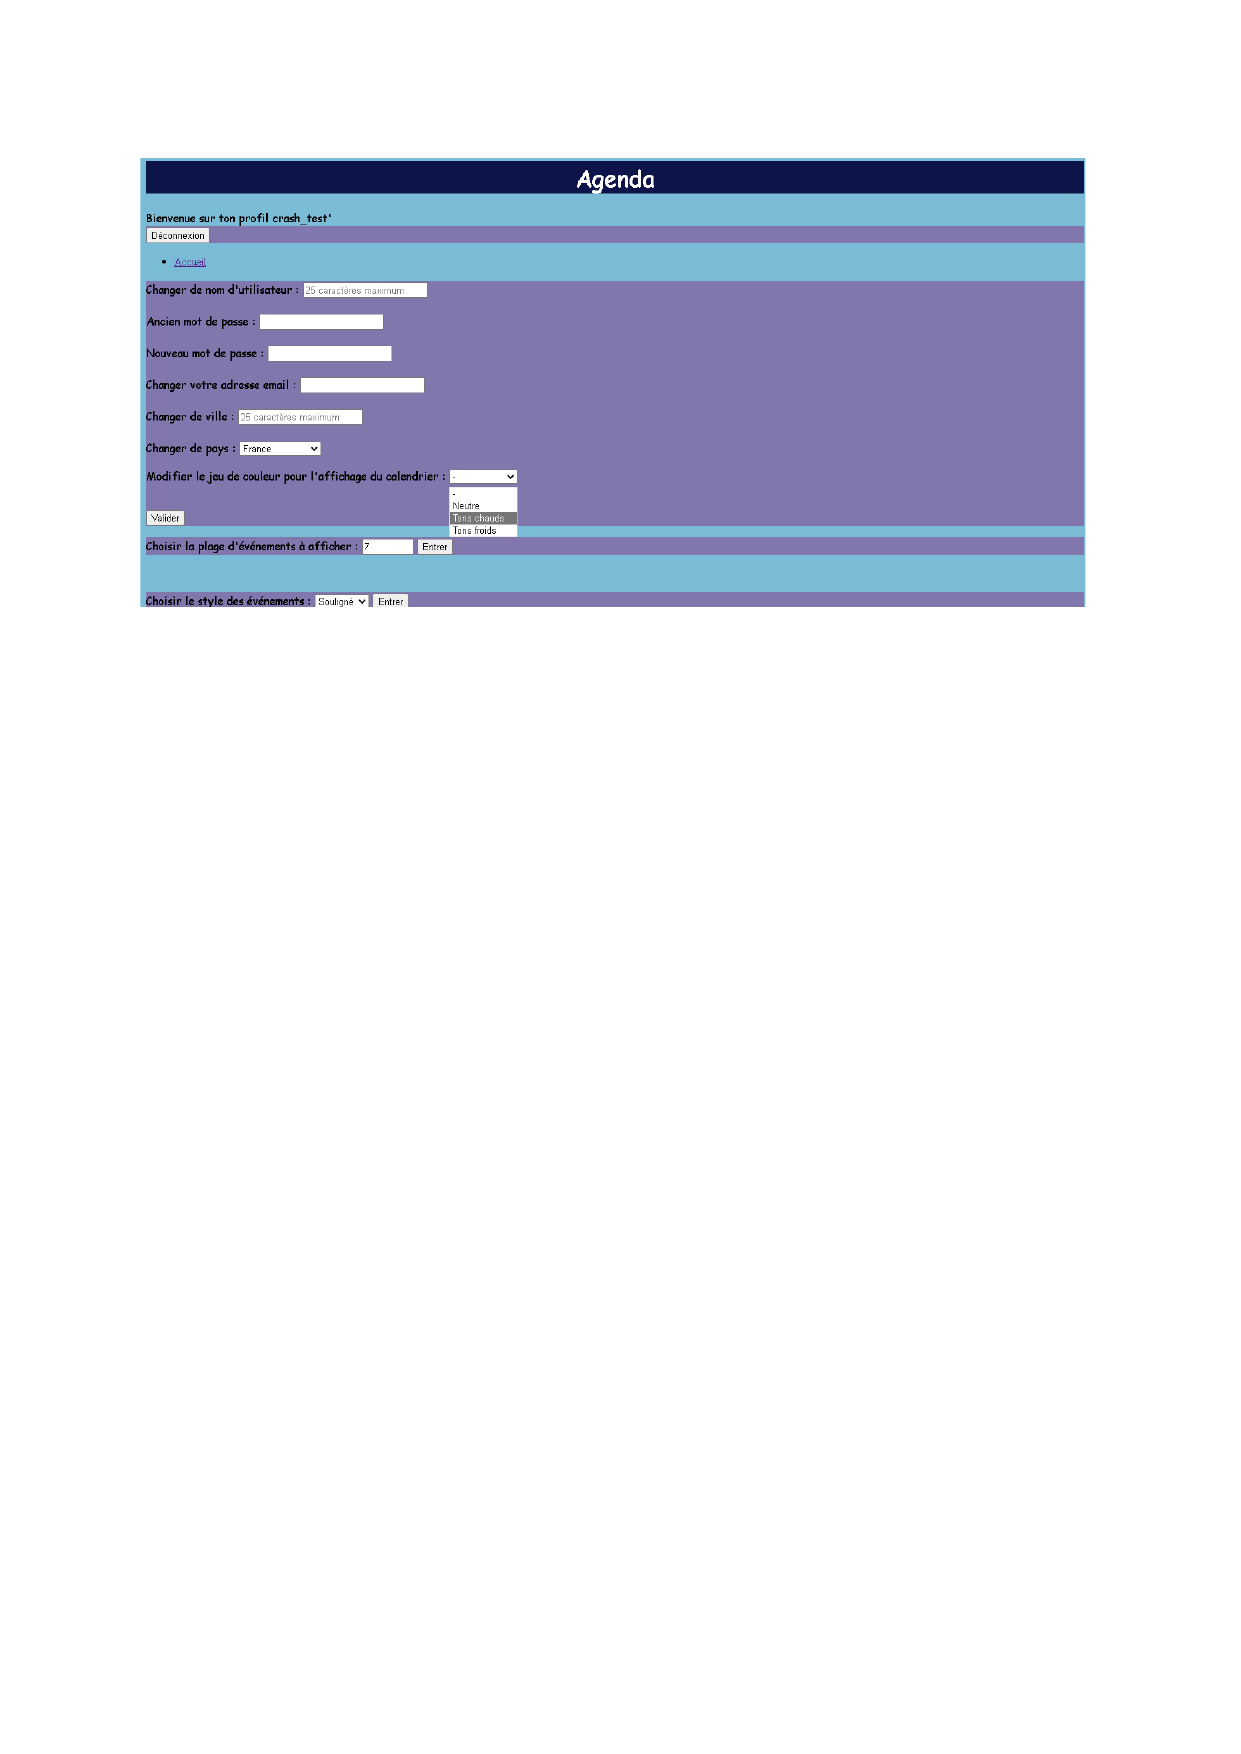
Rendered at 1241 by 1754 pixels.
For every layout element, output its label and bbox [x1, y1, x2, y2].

picture [140, 158, 1086, 607]
